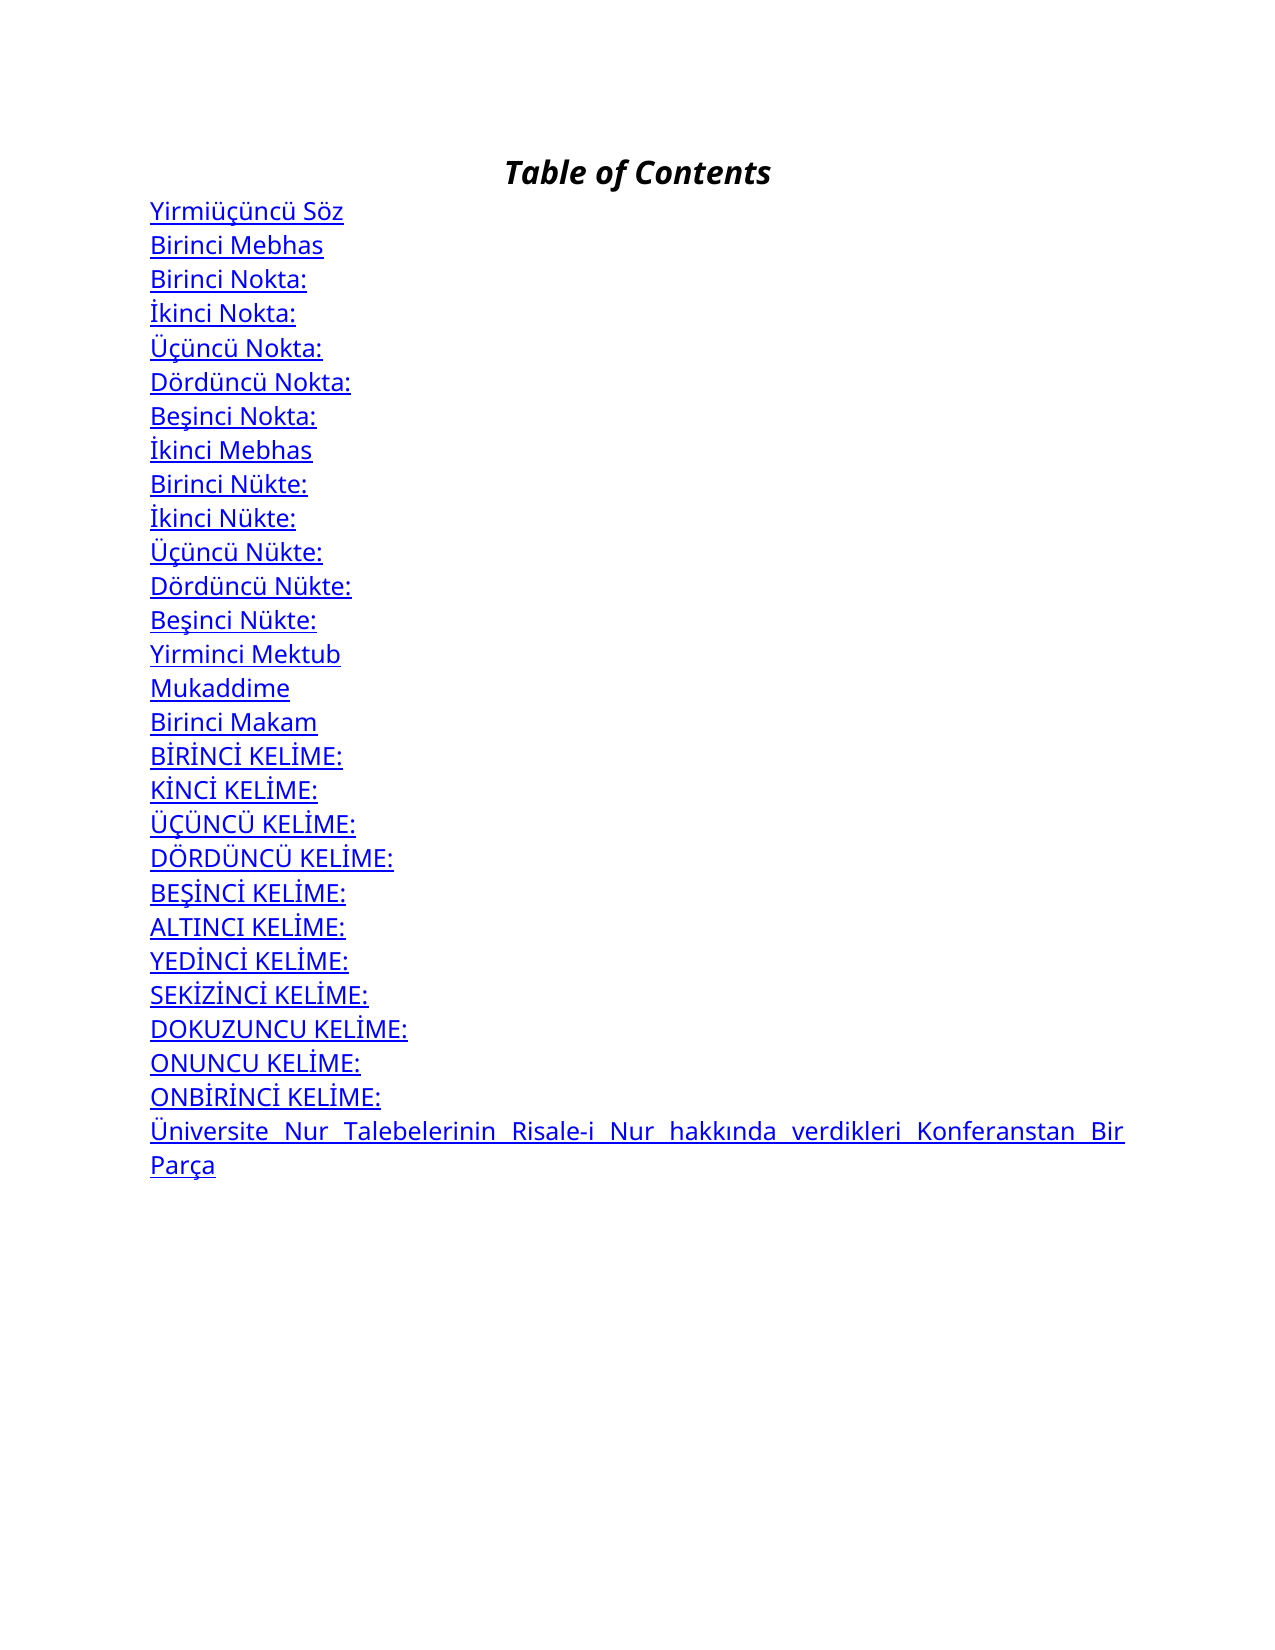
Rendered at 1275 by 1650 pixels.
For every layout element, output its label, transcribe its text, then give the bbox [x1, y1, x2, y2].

text DÖRDÜNCÜ KELİME: [150, 841, 1125, 875]
text Birinci Nükte: [150, 466, 1125, 501]
text Mukaddime [150, 671, 1125, 705]
text Beşinci Nokta: [150, 398, 1125, 432]
text İkinci Nokta: [150, 296, 1125, 330]
text YEDİNCİ KELİME: [150, 943, 1125, 977]
text Birinci Makam [150, 705, 1125, 739]
text BİRİNCİ KELİME: [150, 739, 1125, 773]
subtitle Table of Contents [150, 150, 1125, 194]
text Dördüncü Nükte: [150, 569, 1125, 603]
text Üçüncü Nükte: [150, 534, 1125, 569]
text Parça [150, 1144, 1125, 1182]
text ONBİRİNCİ KELİME: [150, 1079, 1125, 1114]
text Yirminci Mektub [150, 637, 1125, 671]
text Dördüncü Nokta: [150, 364, 1125, 398]
text ONUNCU KELİME: [150, 1046, 1125, 1079]
text Yirmiüçüncü Söz [150, 194, 1125, 228]
text KİNCİ KELİME: [150, 773, 1125, 807]
text Birinci Nokta: [150, 262, 1125, 296]
text DOKUZUNCU KELİME: [150, 1011, 1125, 1046]
text ÜÇÜNCÜ KELİME: [150, 807, 1125, 841]
text İkinci Mebhas [150, 432, 1125, 466]
text Üniversite Nur Talebelerinin Risale-i Nur hakkında verdikleri Konferanstan Bir [150, 1114, 1125, 1142]
text Üçüncü Nokta: [150, 330, 1125, 364]
text SEKİZİNCİ KELİME: [150, 977, 1125, 1011]
text Beşinci Nükte: [150, 603, 1125, 637]
text ALTINCI KELİME: [150, 909, 1125, 943]
text BEŞİNCİ KELİME: [150, 875, 1125, 909]
text İkinci Nükte: [150, 501, 1125, 534]
text Birinci Mebhas [150, 228, 1125, 262]
